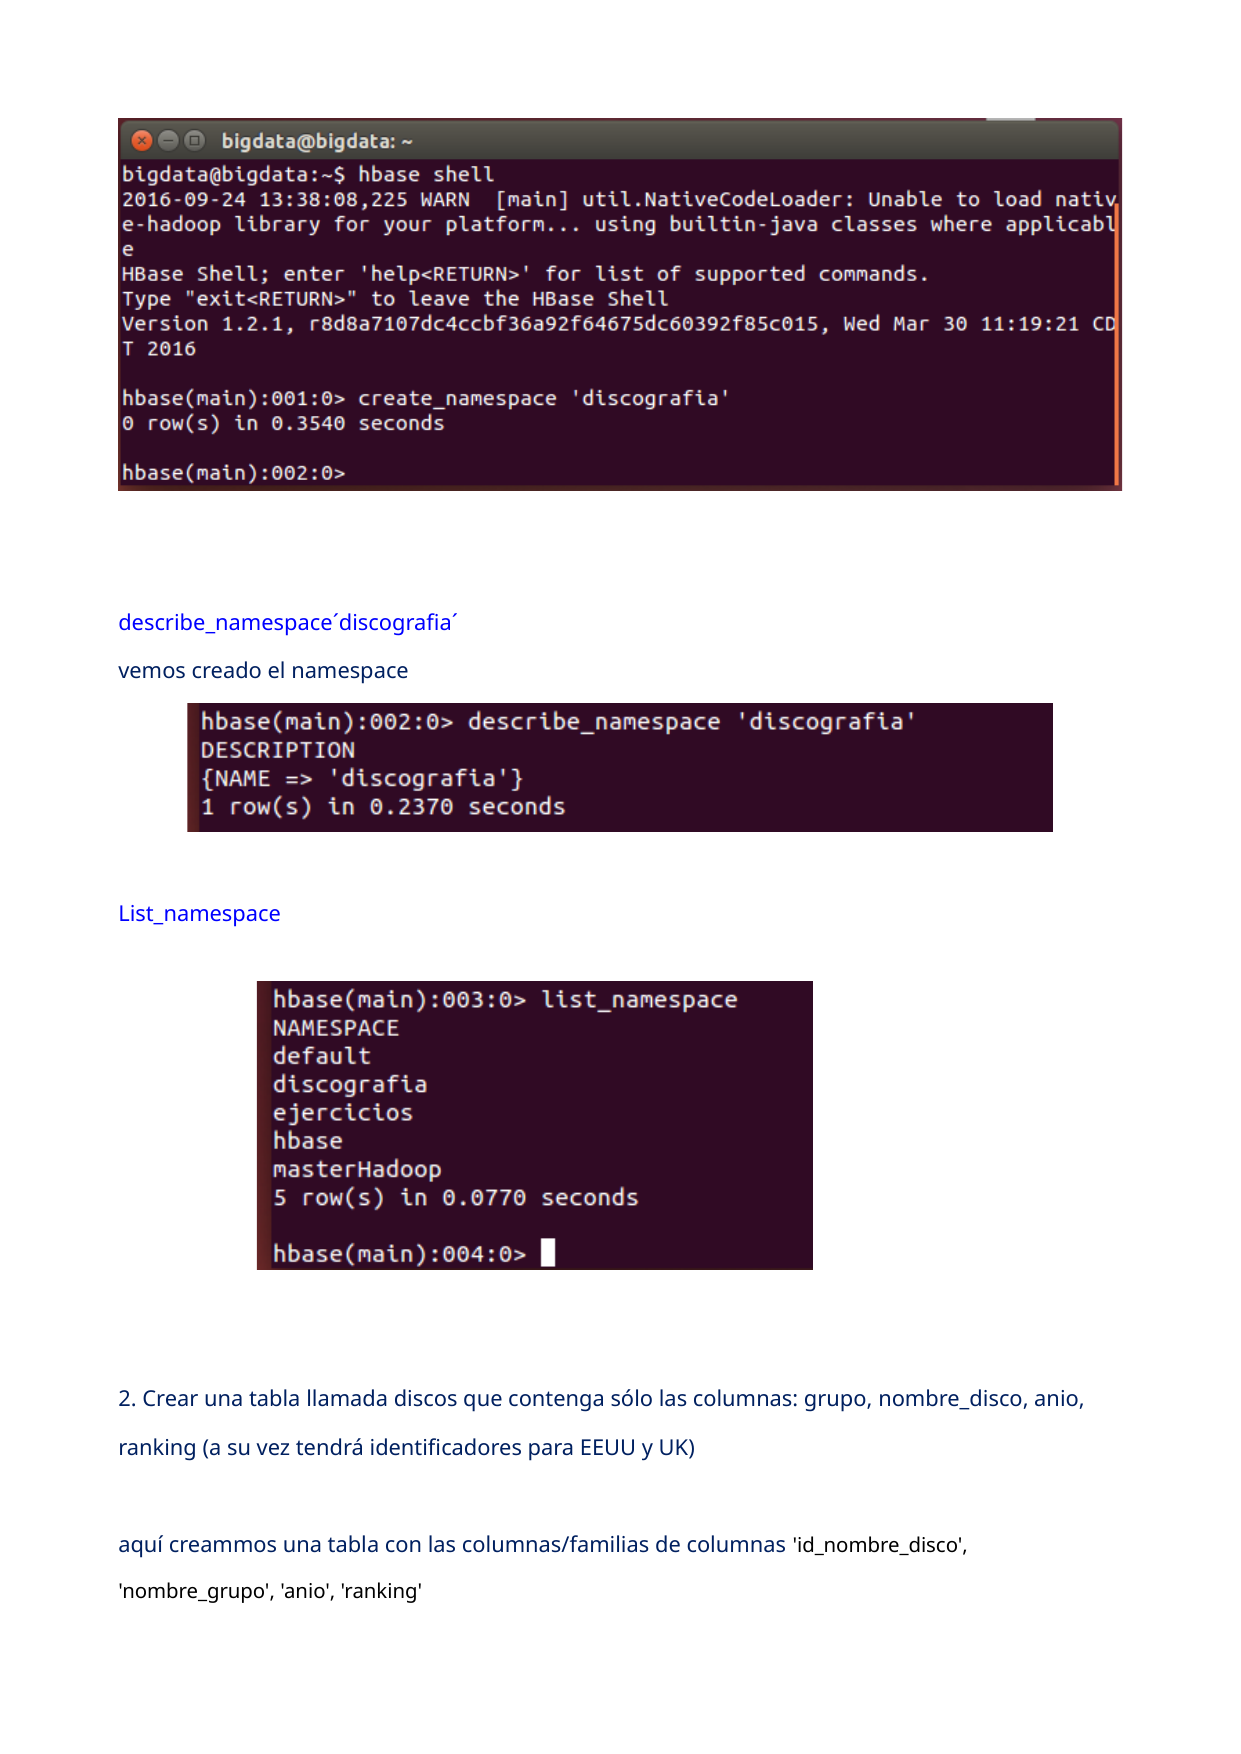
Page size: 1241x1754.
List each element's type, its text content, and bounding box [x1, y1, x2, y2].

text 2. Crear una tabla llamada discos que contenga sólo las columnas: grupo, nombre_disco, anio, ranking (a su vez tendrá identificadores para EEUU y UK) [118, 1383, 1122, 1462]
picture [256, 981, 813, 1270]
text vemos creado el namespace [118, 655, 1122, 685]
picture [118, 118, 1123, 491]
text List_namespace [118, 898, 1122, 928]
picture [187, 703, 1053, 832]
text aquí creammos una tabla con las columnas/familias de columnas 'id_nombre_disco', 'nombre_grupo', 'anio', 'ranking' [118, 1529, 1122, 1604]
text describe_namespace´discografia´ [118, 607, 1122, 637]
